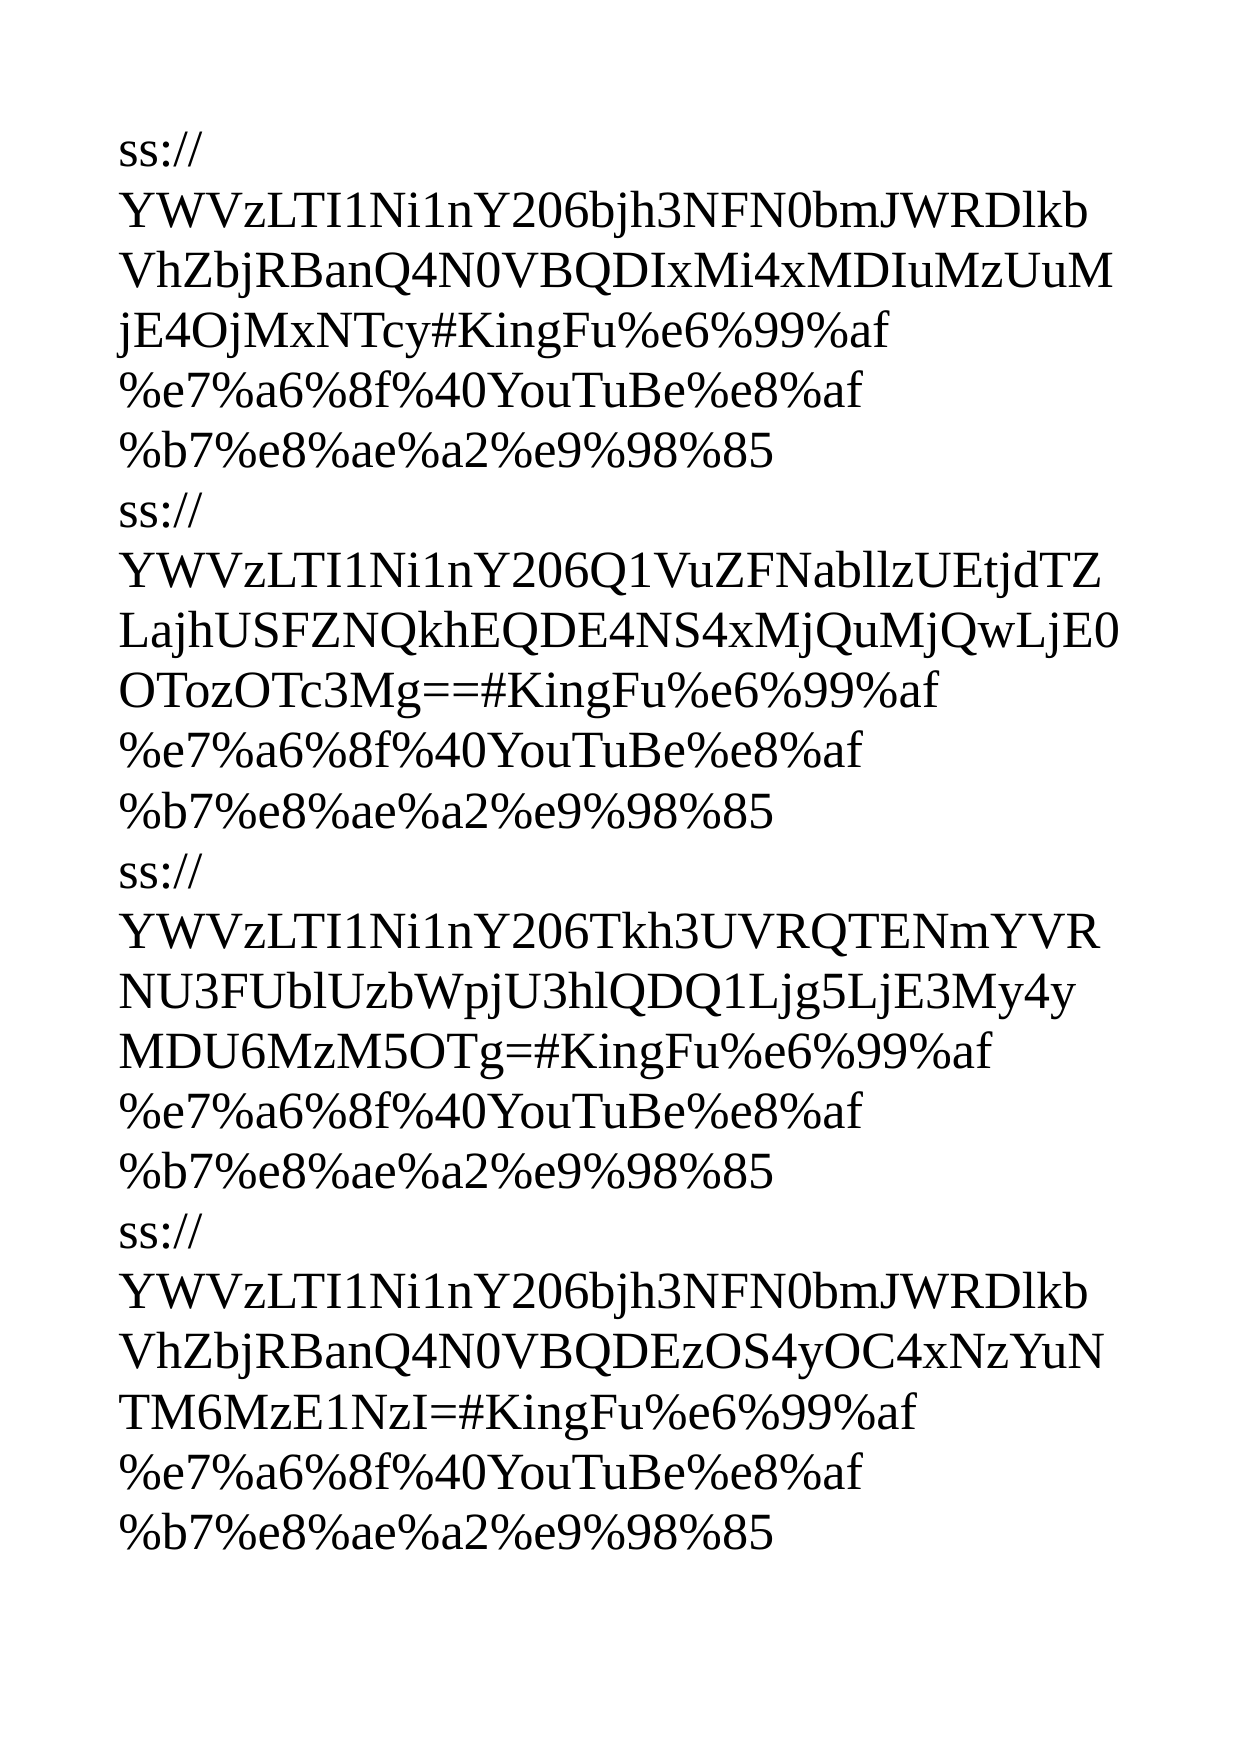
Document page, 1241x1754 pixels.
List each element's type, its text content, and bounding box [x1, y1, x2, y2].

text ss://YWVzLTI1Ni1nY206bjh3NFN0bmJWRDlkbVhZbjRBanQ4N0VBQDIxMi4xMDIuMzUuMjE4OjMxNTcy#KingFu%e6%99%af%e7%a6%8f%40YouTuBe%e8%af%b7%e8%ae%a2%e9%98%85 [118, 118, 1122, 479]
text ss://YWVzLTI1Ni1nY206bjh3NFN0bmJWRDlkbVhZbjRBanQ4N0VBQDEzOS4yOC4xNzYuNTM6MzE1NzI=#KingFu%e6%99%af%e7%a6%8f%40YouTuBe%e8%af%b7%e8%ae%a2%e9%98%85 [118, 1200, 1122, 1561]
text ss://YWVzLTI1Ni1nY206Q1VuZFNabllzUEtjdTZLajhUSFZNQkhEQDE4NS4xMjQuMjQwLjE0OTozOTc3Mg==#KingFu%e6%99%af%e7%a6%8f%40YouTuBe%e8%af%b7%e8%ae%a2%e9%98%85 [118, 479, 1122, 839]
text ss://YWVzLTI1Ni1nY206Tkh3UVRQTENmYVRNU3FUblUzbWpjU3hlQDQ1Ljg5LjE3My4yMDU6MzM5OTg=#KingFu%e6%99%af%e7%a6%8f%40YouTuBe%e8%af%b7%e8%ae%a2%e9%98%85 [118, 839, 1122, 1200]
